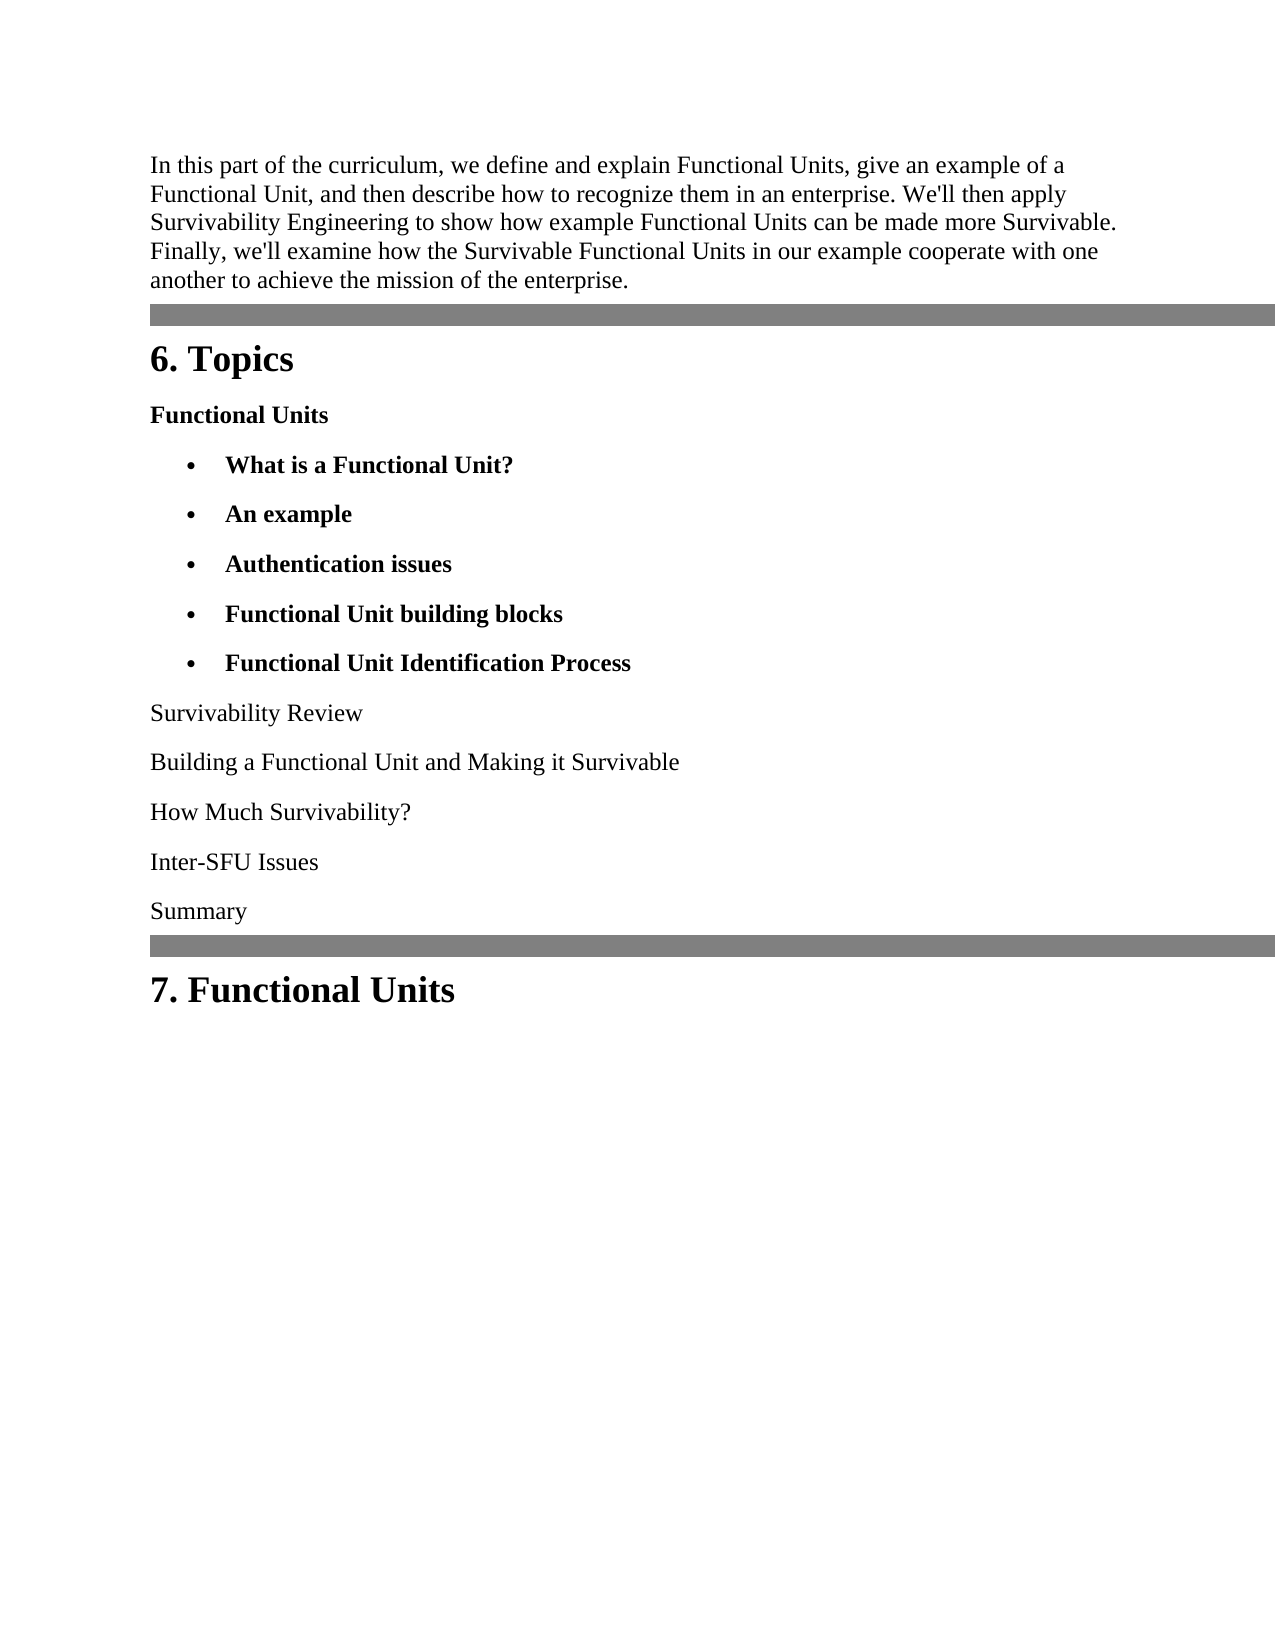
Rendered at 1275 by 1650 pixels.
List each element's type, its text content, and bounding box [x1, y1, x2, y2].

text How Much Survivability? [150, 797, 1125, 826]
text Survivability Review [150, 698, 1125, 727]
list What is a Functional Unit? [187, 450, 1125, 479]
text Inter-SFU Issues [150, 847, 1125, 875]
text Summary [150, 896, 1125, 925]
list An example [187, 499, 1125, 528]
text Building a Functional Unit and Making it Survivable [150, 747, 1125, 776]
list Authentication issues [187, 549, 1125, 578]
list Functional Unit Identification Process [187, 648, 1125, 677]
subtitle 7. Functional Units [150, 968, 1125, 1011]
list Functional Unit building blocks [187, 599, 1125, 627]
subtitle 6. Topics [150, 336, 1125, 379]
text Functional Units [150, 400, 1125, 429]
text In this part of the curriculum, we define and explain Functional Units, give an example of a Functional Unit, and then describe how to recognize them in an enterprise. We'll then apply Survivability Engineering to show how example Functional Units can be made more Survivable. Finally, we'll examine how the Survivable Functional Units in our example cooperate with one another to achieve the mission of the enterprise. [150, 150, 1125, 294]
